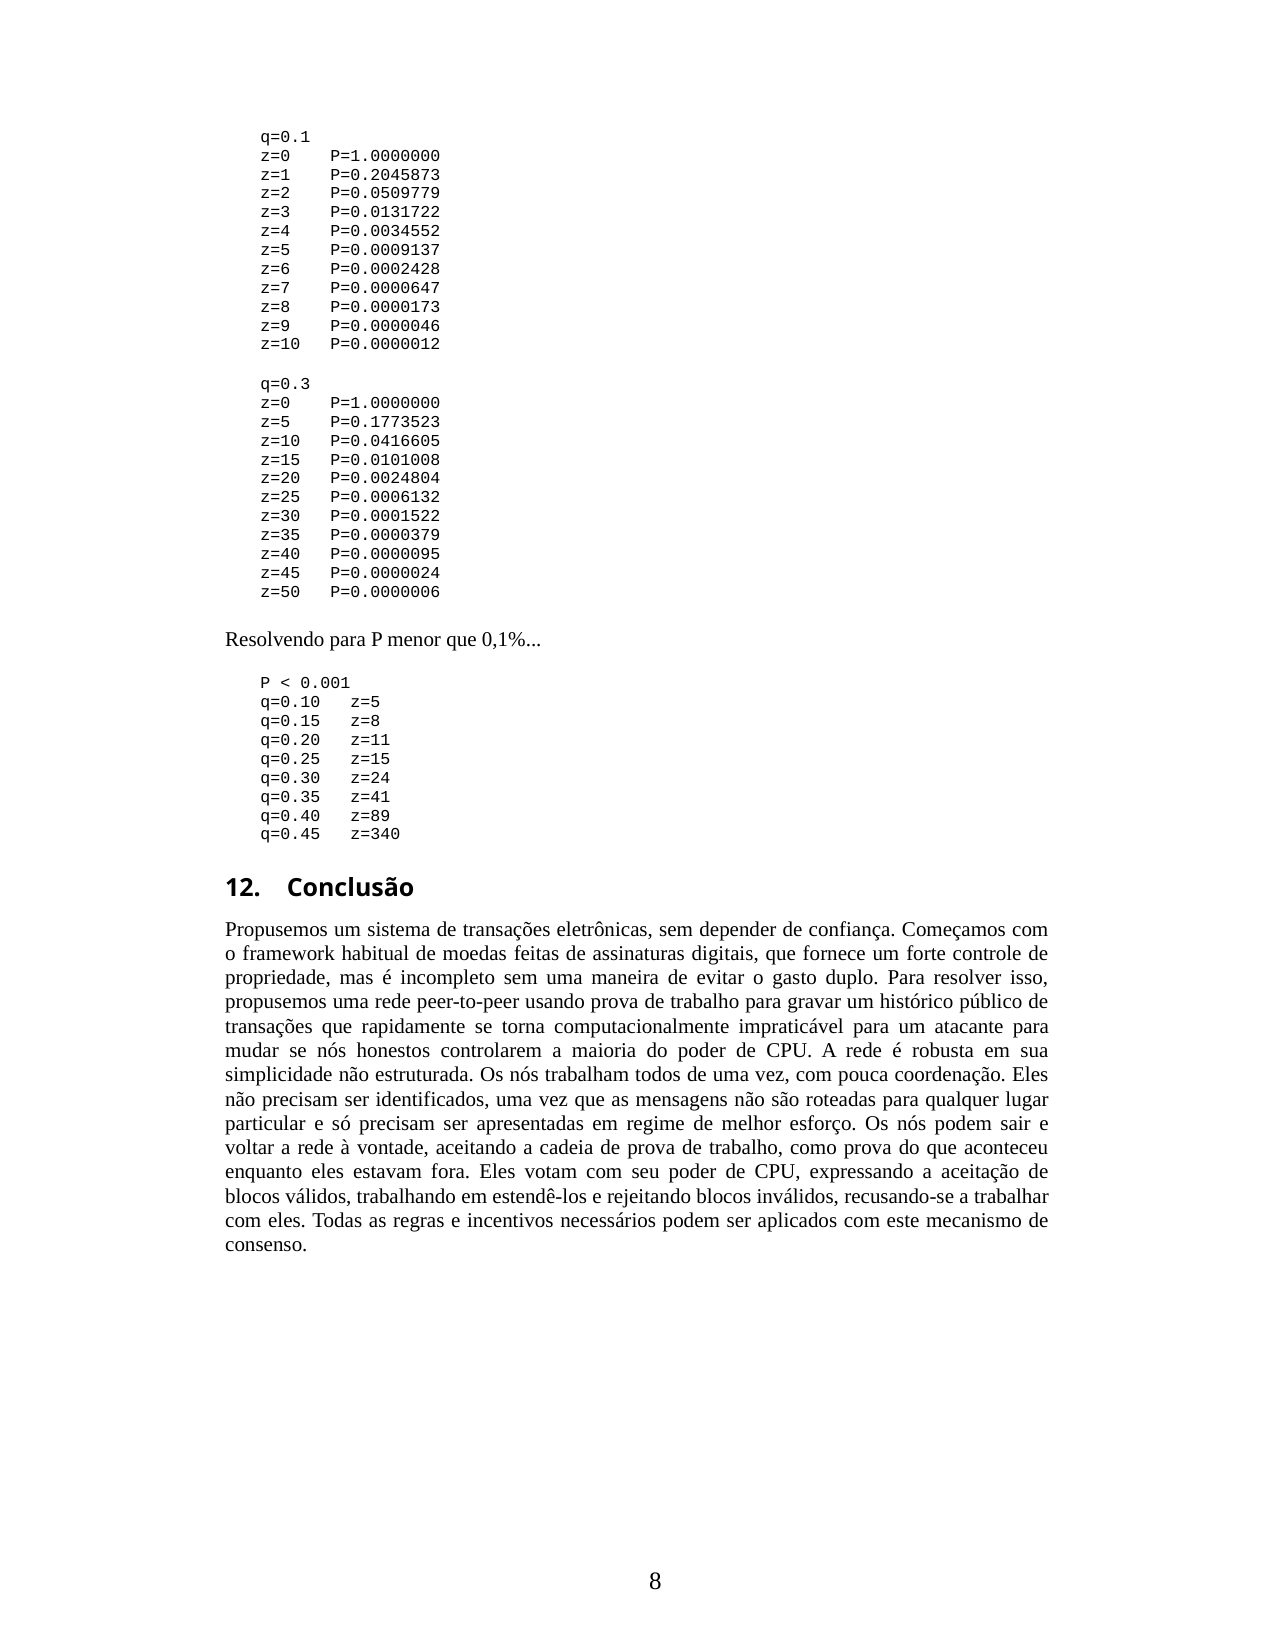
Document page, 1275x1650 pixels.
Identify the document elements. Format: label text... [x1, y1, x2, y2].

text Resolvendo para P menor que 0,1%... [225, 626, 1050, 651]
text Propusemos um sistema de transações eletrônicas, sem depender de confiança. Começamos com o framework habitual de moedas feitas de assinaturas digitais, que fornece um forte controle de propriedade, mas é incompleto sem uma maneira de evitar o gasto duplo. Para resolver isso, propusemos uma rede peer-to-peer usando prova de trabalho para gravar um histórico público de transações que rapidamente se torna computacionalmente impraticável para um atacante para mudar se nós honestos controlarem a maioria do poder de CPU. A rede é robusta em sua simplicidade não estruturada. Os nós trabalham todos de uma vez, com pouca coordenação. Eles não precisam ser identificados, uma vez que as mensagens não são roteadas para qualquer lugar particular e só precisam ser apresentadas em regime de melhor esforço. Os nós podem sair e voltar a rede à vontade, aceitando a cadeia de prova de trabalho, como prova do que aconteceu enquanto eles estavam fora. Eles votam com seu poder de CPU, expressando a aceitação de blocos válidos, trabalhando em estendê-los e rejeitando blocos inválidos, recusando-se a trabalhar com eles. Todas as regras e incentivos necessários podem ser aplicados com este mecanismo de consenso. [225, 916, 1050, 1256]
subtitle 12. Conclusão [225, 870, 1050, 904]
